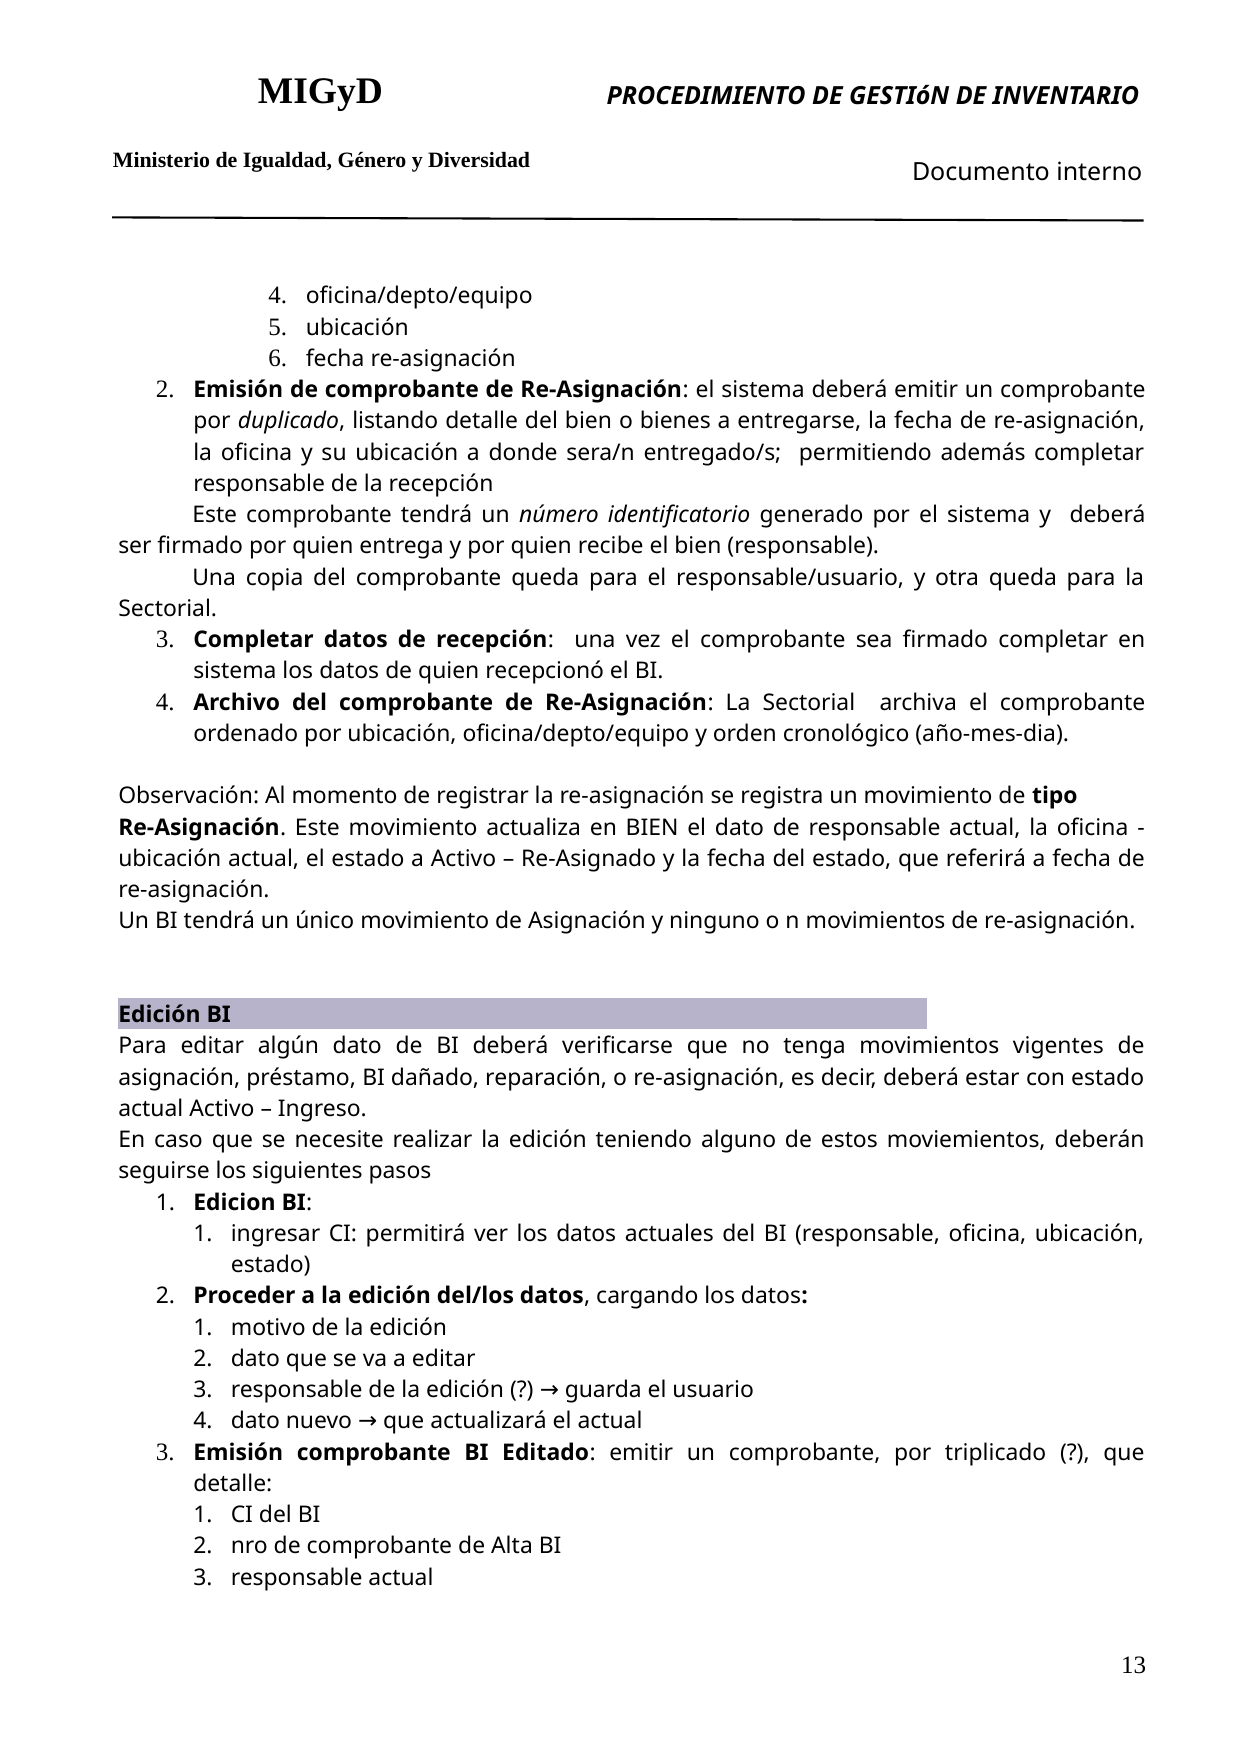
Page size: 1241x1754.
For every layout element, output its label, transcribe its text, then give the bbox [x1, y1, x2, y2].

text Observación: Al momento de registrar la re-asignación se registra un movimiento de tipo [118, 779, 1146, 811]
text Una copia del comprobante queda para el responsable/usuario, y otra queda para la Sectorial. [118, 561, 1146, 623]
list responsable actual [193, 1561, 1146, 1592]
list nro de comprobante de Alta BI [193, 1529, 1146, 1561]
text Un BI tendrá un único movimiento de Asignación y ninguno o n movimientos de re-asignación. [118, 904, 1146, 936]
list Archivo del comprobante de Re-Asignación: La Sectorial archiva el comprobante ordenado por ubicación, oficina/depto/equipo y orden cronológico (año-mes-dia). [156, 686, 1146, 748]
list fecha re-asignación [268, 342, 1146, 373]
list Edicion BI: [156, 1186, 1146, 1217]
list Emisión comprobante BI Editado: emitir un comprobante, por triplicado (?), que detalle: [156, 1436, 1146, 1498]
list responsable de la edición (?) → guarda el usuario [193, 1373, 1146, 1404]
text Edición BI [118, 998, 1146, 1029]
list Completar datos de recepción: una vez el comprobante sea firmado completar en sistema los datos de quien recepcionó el BI. [156, 623, 1146, 686]
text Este comprobante tendrá un número identificatorio generado por el sistema y deberá ser firmado por quien entrega y por quien recibe el bien (responsable). [118, 498, 1146, 561]
list ingresar CI: permitirá ver los datos actuales del BI (responsable, oficina, ubicación, estado) [193, 1217, 1146, 1279]
list Emisión de comprobante de Re-Asignación: el sistema deberá emitir un comprobante por duplicado, listando detalle del bien o bienes a entregarse, la fecha de re-asignación, la oficina y su ubicación a donde sera/n entregado/s; permitiendo además completar responsable de la recepción [156, 373, 1146, 498]
text Para editar algún dato de BI deberá verificarse que no tenga movimientos vigentes de asignación, préstamo, BI dañado, reparación, o re-asignación, es decir, deberá estar con estado actual Activo – Ingreso. [118, 1029, 1146, 1123]
list motivo de la edición [193, 1311, 1146, 1342]
text En caso que se necesite realizar la edición teniendo alguno de estos moviemientos, deberán seguirse los siguientes pasos [118, 1123, 1146, 1186]
list CI del BI [193, 1498, 1146, 1529]
list ubicación [268, 311, 1146, 342]
list dato nuevo → que actualizará el actual [193, 1404, 1146, 1436]
text Re-Asignación. Este movimiento actualiza en BIEN el dato de responsable actual, la oficina - ubicación actual, el estado a Activo – Re-Asignado y la fecha del estado, que referirá a fecha de re-asignación. [118, 811, 1146, 904]
list Proceder a la edición del/los datos, cargando los datos: [156, 1279, 1146, 1311]
list oficina/depto/equipo [268, 279, 1146, 311]
list dato que se va a editar [193, 1342, 1146, 1373]
